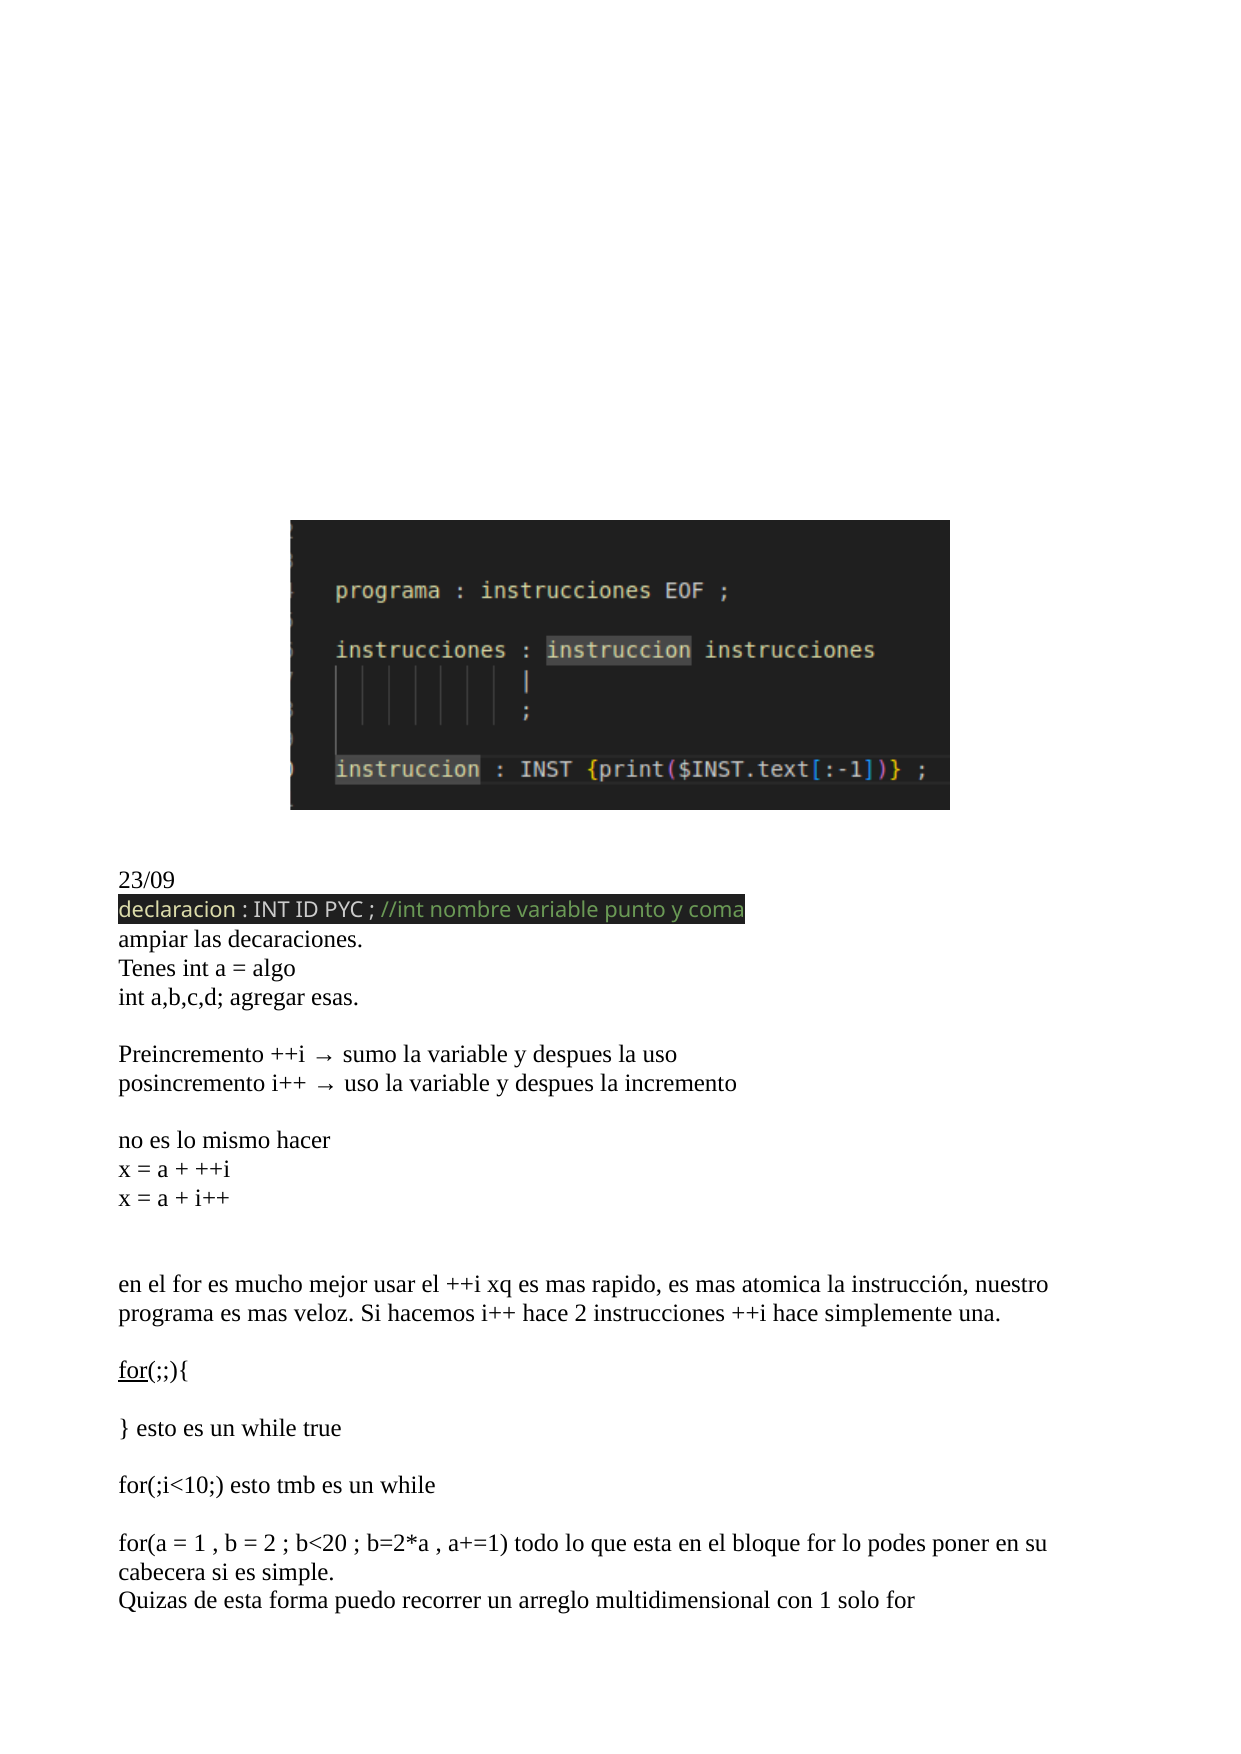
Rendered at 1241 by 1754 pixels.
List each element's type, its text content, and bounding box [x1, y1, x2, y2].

text no es lo mismo hacer [118, 1125, 1122, 1154]
text declaracion : INT ID PYC ; //int nombre variable punto y coma [118, 894, 1122, 924]
picture [290, 520, 950, 810]
text int a,b,c,d; agregar esas. [118, 982, 1122, 1010]
text ampiar las decaraciones. [118, 924, 1122, 953]
text } esto es un while true [118, 1413, 1122, 1442]
text Quizas de esta forma puedo recorrer un arreglo multidimensional con 1 solo for [118, 1585, 1122, 1614]
text for(a = 1 , b = 2 ; b<20 ; b=2*a , a+=1) todo lo que esta en el bloque for lo podes poner en su cabecera si es simple. [118, 1528, 1122, 1585]
text Preincremento ++i → sumo la variable y despues la uso [118, 1039, 1122, 1068]
text x = a + ++i [118, 1154, 1122, 1183]
text Tenes int a = algo [118, 953, 1122, 982]
text for(;i<10;) esto tmb es un while [118, 1470, 1122, 1499]
text x = a + i++ [118, 1183, 1122, 1212]
text 23/09 [118, 866, 1122, 894]
text for(;;){ [118, 1355, 1122, 1384]
text en el for es mucho mejor usar el ++i xq es mas rapido, es mas atomica la instrucción, nuestro programa es mas veloz. Si hacemos i++ hace 2 instrucciones ++i hace simplemente una. [118, 1269, 1122, 1327]
text posincremento i++ → uso la variable y despues la incremento [118, 1068, 1122, 1097]
